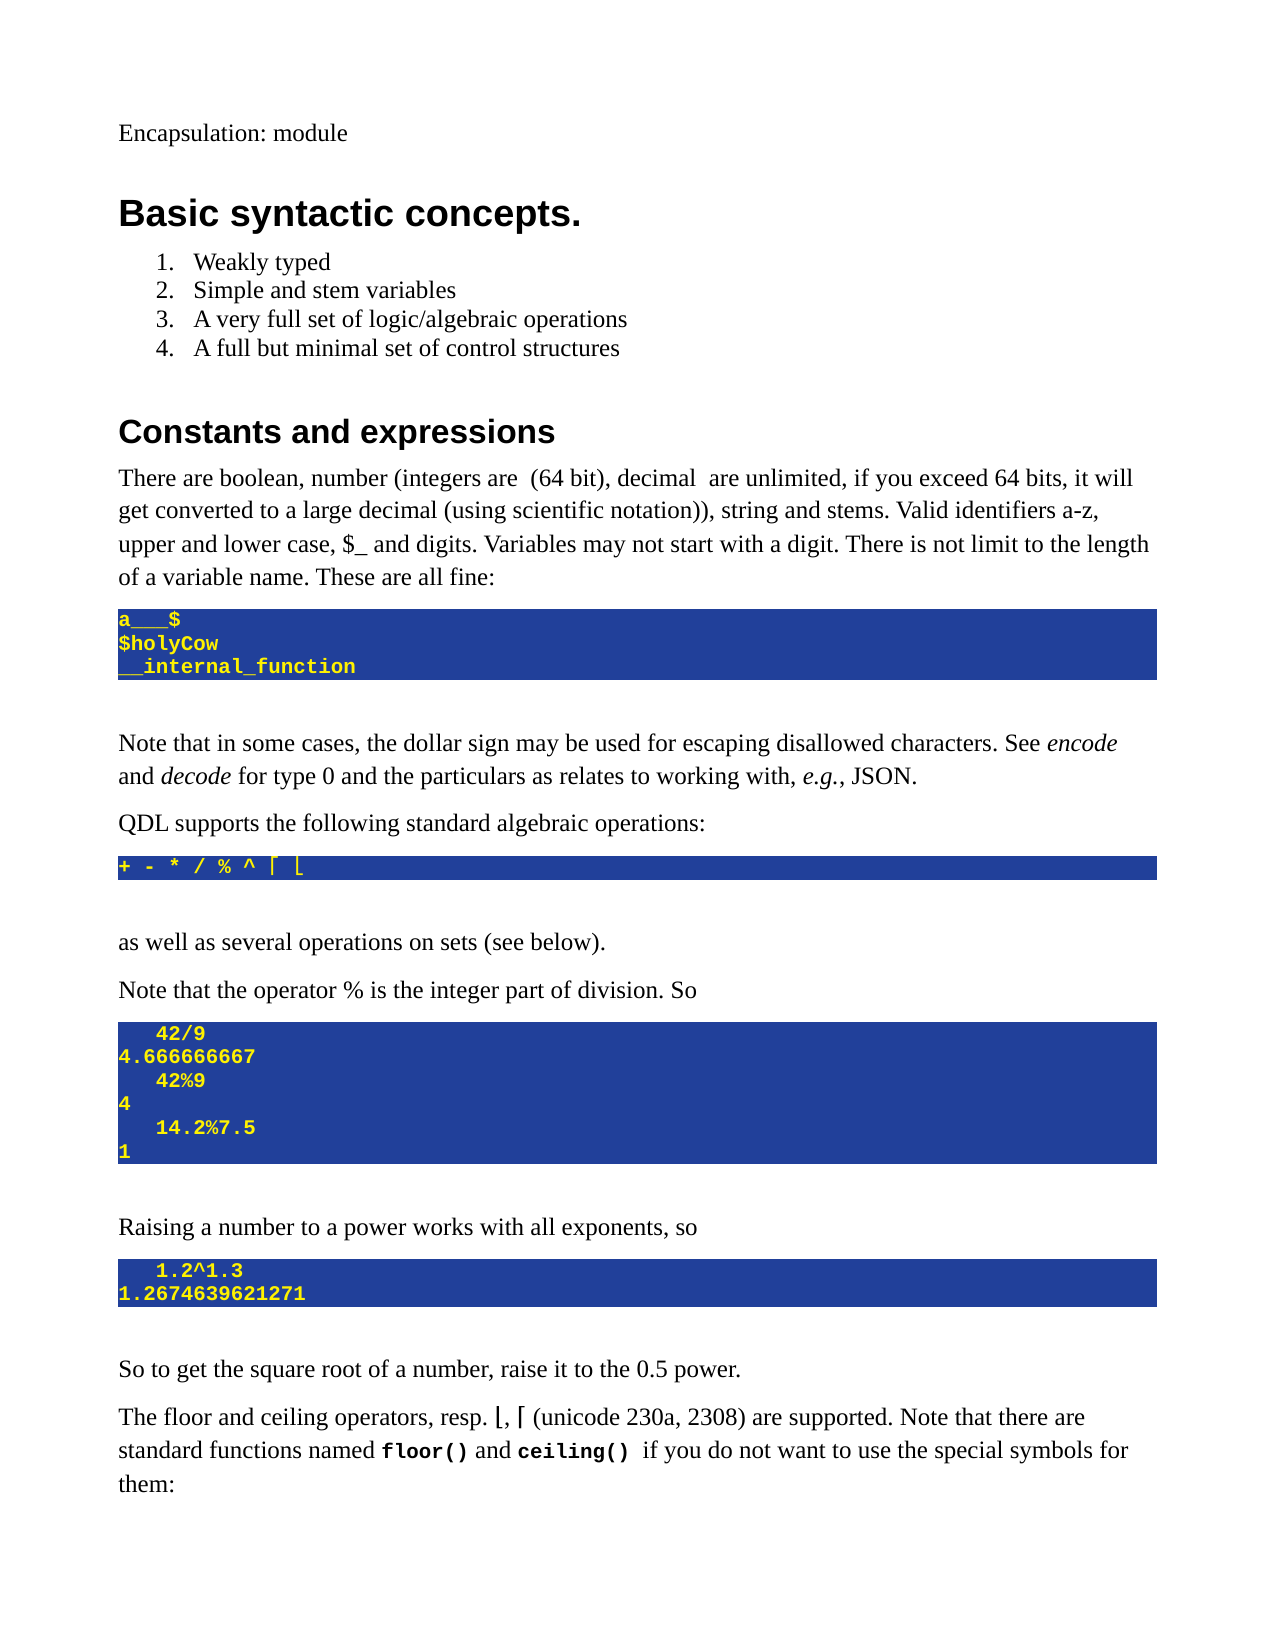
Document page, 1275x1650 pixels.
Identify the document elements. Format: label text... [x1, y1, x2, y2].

text $holyCow [118, 633, 1157, 657]
text 4.666666667 [118, 1046, 1157, 1070]
text as well as several operations on sets (see below). [118, 927, 1157, 956]
text Note that in some cases, the dollar sign may be used for escaping disallowed characters. See encode and decode for type 0 and the particulars as relates to working with, e.g., JSON. [118, 728, 1157, 789]
text 14.2%7.5 [118, 1117, 1157, 1141]
text 4 [118, 1093, 1157, 1117]
text QDL supports the following standard algebraic operations: [118, 808, 1157, 837]
list A very full set of logic/algebraic operations [156, 304, 1157, 333]
subtitle Constants and expressions [118, 411, 1157, 450]
list A full but minimal set of control structures [156, 333, 1157, 362]
text a___$ [118, 609, 1157, 633]
text The floor and ceiling operators, resp. ⌊, ⌈ (unicode 230a, 2308) are supported. Note that there are standard functions named floor() and ceiling() if you do not want to use the special symbols for them: [118, 1402, 1157, 1498]
text There are boolean, number (integers are (64 bit), decimal are unlimited, if you exceed 64 bits, it will get converted to a large decimal (using scientific notation)), string and stems. Valid identifiers a-z, upper and lower case, $_ and digits. Variables may not start with a digit. There is not limit to the length of a variable name. These are all fine: [118, 463, 1157, 590]
list Simple and stem variables [156, 276, 1157, 304]
text 42%9 [118, 1070, 1157, 1093]
text __internal_function [118, 657, 1157, 680]
text 1 [118, 1141, 1157, 1164]
text 42/9 [118, 1022, 1157, 1046]
text 1.2674639621271 [118, 1283, 1157, 1307]
text Note that the operator % is the integer part of division. So [118, 975, 1157, 1004]
text Raising a number to a power works with all exponents, so [118, 1212, 1157, 1241]
list Weakly typed [156, 247, 1157, 276]
text So to get the square root of a number, raise it to the 0.5 power. [118, 1354, 1157, 1383]
subtitle Basic syntactic concepts. [118, 191, 1157, 234]
text Encapsulation: module [118, 118, 1157, 147]
text 1.2^1.3 [118, 1259, 1157, 1283]
text + - * / % ^ ⌈ ⌊ [118, 856, 1157, 880]
